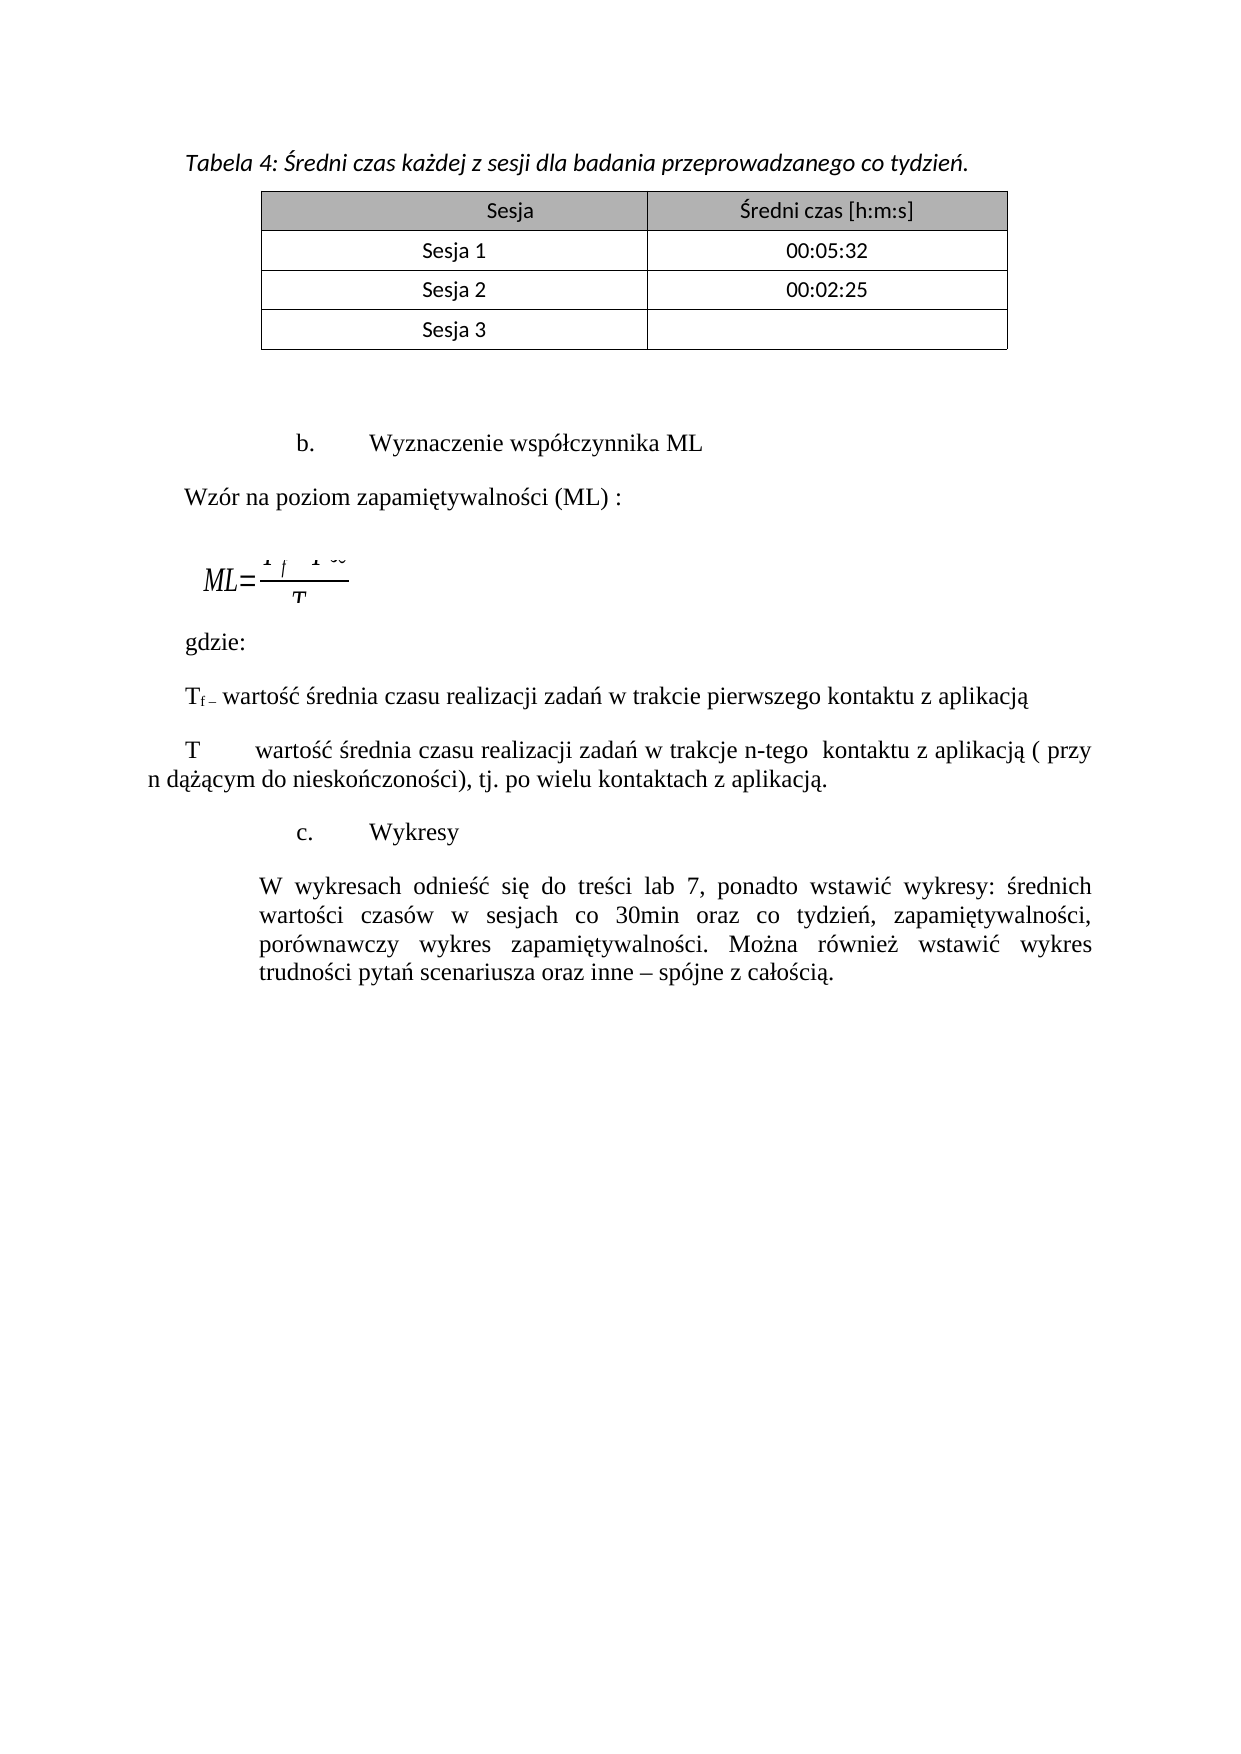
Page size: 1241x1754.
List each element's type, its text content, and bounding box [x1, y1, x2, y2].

table_header Sesja [262, 192, 647, 230]
table_cell Sesja 1 [262, 231, 647, 270]
table_cell 00:05:32 [648, 231, 1007, 270]
table_cell Sesja 2 [262, 271, 647, 309]
list Wzór na poziom zapamiętywalności (ML) : [184, 482, 1093, 510]
list Wykresy [259, 817, 1093, 846]
table_header Średni czas [h:m:s] [648, 192, 1007, 230]
text gdzie: [148, 627, 1093, 656]
table_cell 00:02:25 [648, 271, 1007, 309]
text Tabela 4: Średni czas każdej z sesji dla badania przeprowadzanego co tydzień. [148, 148, 1093, 178]
table_cell [648, 310, 1007, 349]
table_cell Sesja 3 [262, 310, 647, 349]
text Tf – wartość średnia czasu realizacji zadań w trakcie pierwszego kontaktu z aplikacją [148, 681, 1093, 710]
list W wykresach odnieść się do treści lab 7, ponadto wstawić wykresy: średnich wartości czasów w sesjach co 30min oraz co tydzień, zapamiętywalności, porównawczy wykres zapamiętywalności. Można również wstawić wykres trudności pytań scenariusza oraz inne – spójne z całością. [259, 871, 1093, 986]
list Wyznaczenie współczynnika ML [259, 428, 1093, 457]
text Twartość średnia czasu realizacji zadań w trakcje n-tego kontaktu z aplikacją ( przy n dążącym do nieskończoności), tj. po wielu kontaktach z aplikacją. [148, 735, 1093, 792]
